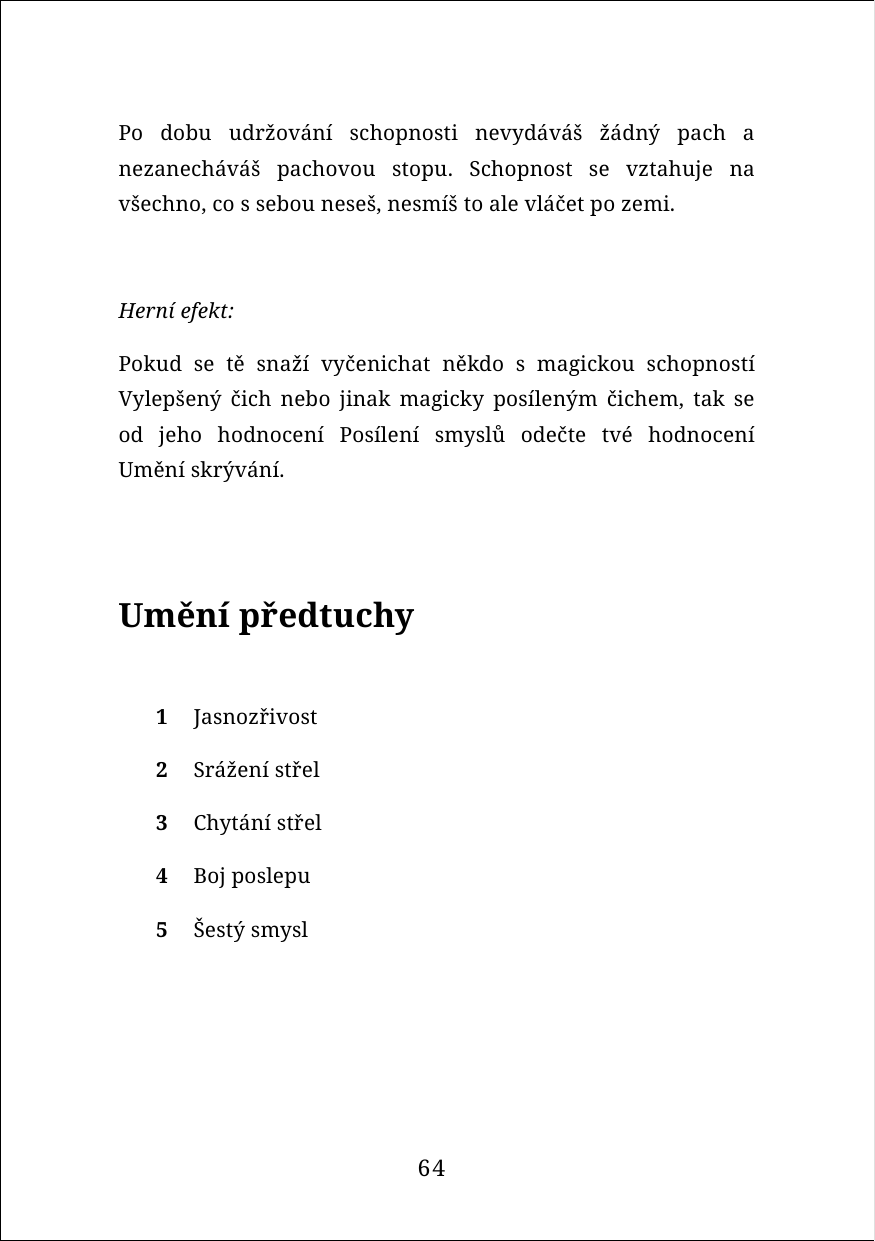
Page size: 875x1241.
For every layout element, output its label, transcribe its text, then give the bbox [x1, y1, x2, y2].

subtitle Umění předtuchy [118, 592, 756, 637]
list Boj poslepu [156, 862, 756, 890]
list Šestý smysl [156, 915, 756, 943]
list Jasnozřivost [156, 702, 756, 730]
text Herní efekt: [118, 296, 756, 324]
list Srážení střel [156, 755, 756, 784]
text Po dobu udržování schopnosti nevydáváš žádný pach a nezanecháváš pachovou stopu. Schopnost se vztahuje na všechno, co s sebou neseš, nesmíš to ale vláčet po zemi. [118, 118, 756, 218]
list Chytání střel [156, 808, 756, 837]
text Pokud se tě snaží vyčenichat někdo s magickou schopností Vylepšený čich nebo jinak magicky posíleným čichem, tak se od jeho hodnocení Posílení smyslů odečte tvé hodnocení Umění skrývání. [118, 349, 756, 484]
